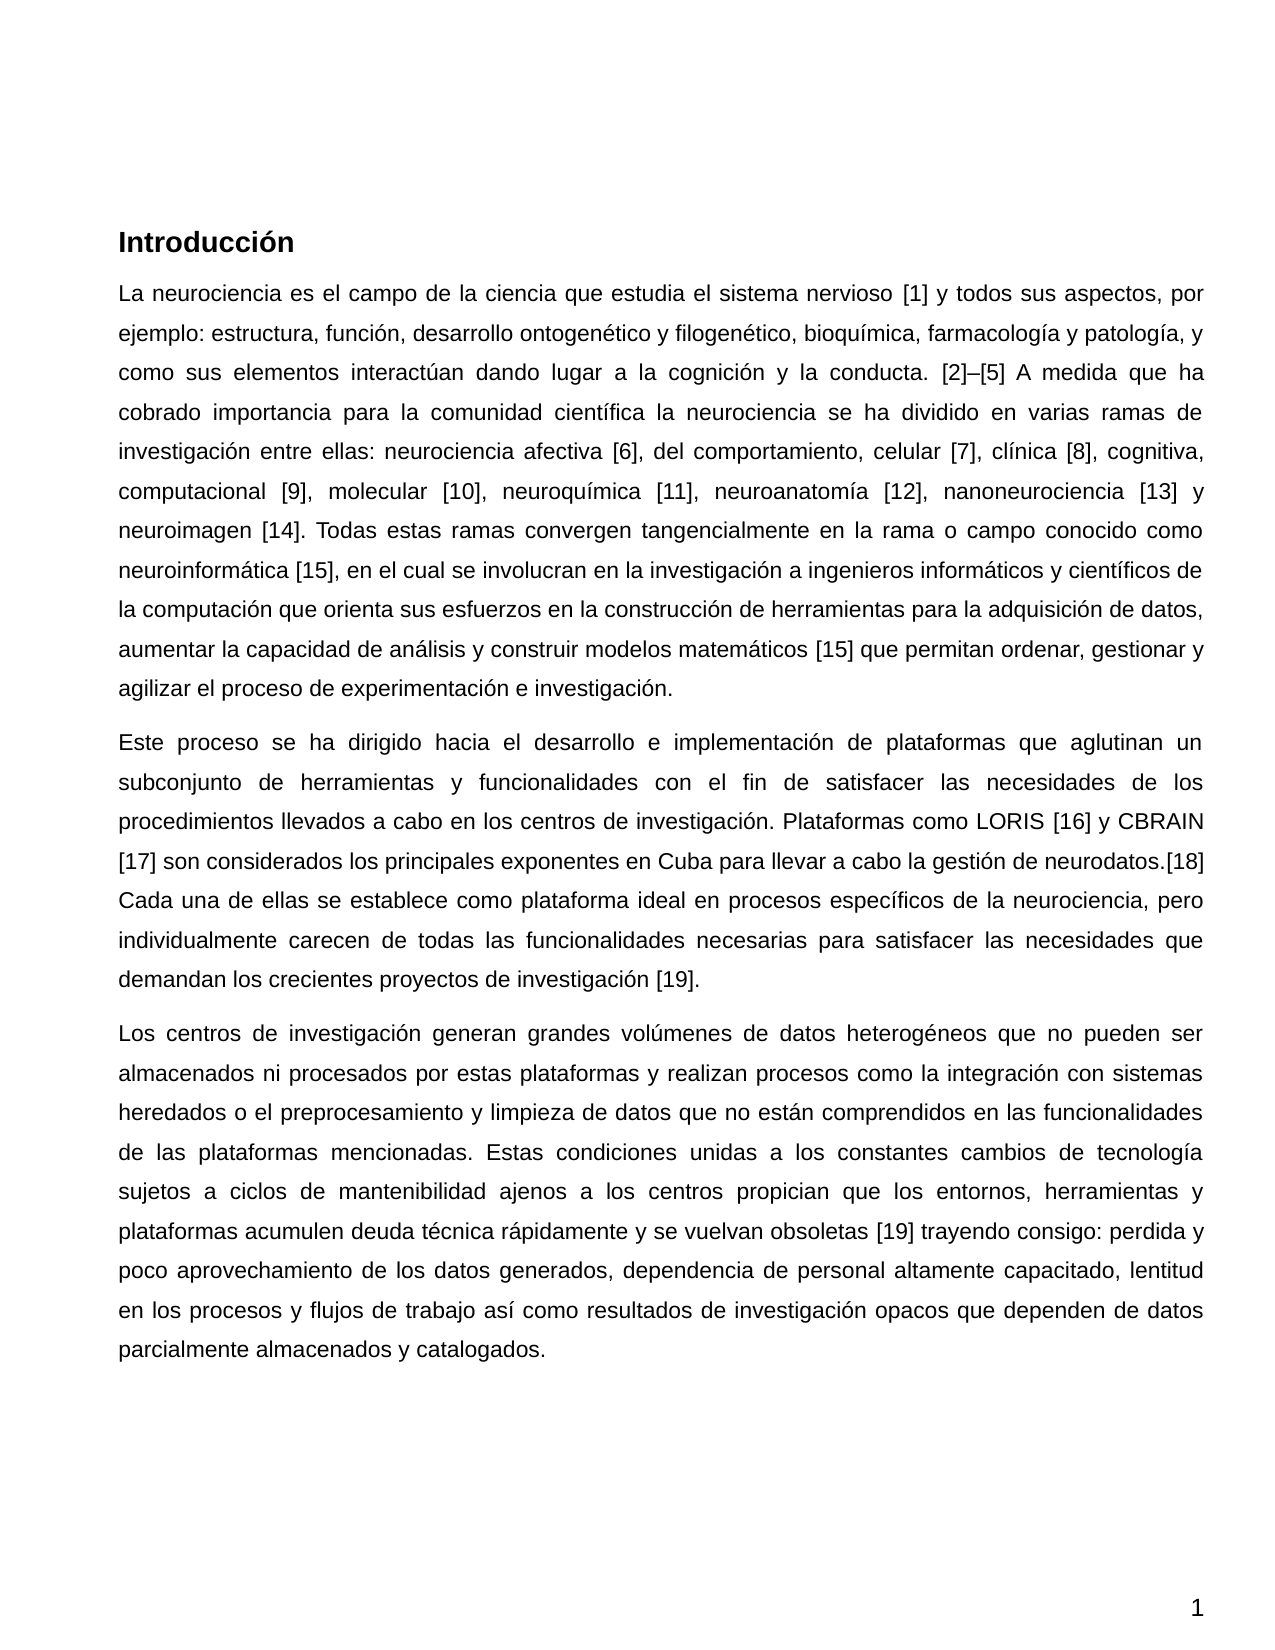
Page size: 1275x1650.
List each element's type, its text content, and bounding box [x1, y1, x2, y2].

text Este proceso se ha dirigido hacia el desarrollo e implementación de plataformas que aglutinan un subconjunto de herramientas y funcionalidades con el fin de satisfacer las necesidades de los procedimientos llevados a cabo en los centros de investigación. Plataformas como LORIS [16] y CBRAIN [17] son considerados los principales exponentes en Cuba para llevar a cabo la gestión de neurodatos.[18] Cada una de ellas se establece como plataforma ideal en procesos específicos de la neurociencia, pero individualmente carecen de todas las funcionalidades necesarias para satisfacer las necesidades que demandan los crecientes proyectos de investigación [19]. [118, 729, 1204, 992]
subtitle Introducción [118, 225, 1204, 258]
text Los centros de investigación generan grandes volúmenes de datos heterogéneos que no pueden ser almacenados ni procesados por estas plataformas y realizan procesos como la integración con sistemas heredados o el preprocesamiento y limpieza de datos que no están comprendidos en las funcionalidades de las plataformas mencionadas. Estas condiciones unidas a los constantes cambios de tecnología sujetos a ciclos de mantenibilidad ajenos a los centros propician que los entornos, herramientas y plataformas acumulen deuda técnica rápidamente y se vuelvan obsoletas [19] trayendo consigo: perdida y poco aprovechamiento de los datos generados, dependencia de personal altamente capacitado, lentitud en los procesos y flujos de trabajo así como resultados de investigación opacos que dependen de datos parcialmente almacenados y catalogados. [118, 1020, 1204, 1362]
text La neurociencia es el campo de la ciencia que estudia el sistema nervioso [1] y todos sus aspectos, por ejemplo: estructura, función, desarrollo ontogenético y filogenético, bioquímica, farmacología y patología, y como sus elementos interactúan dando lugar a la cognición y la conducta. [2]–[5] A medida que ha cobrado importancia para la comunidad científica la neurociencia se ha dividido en varias ramas de investigación entre ellas: neurociencia afectiva [6], del comportamiento, celular [7], clínica [8], cognitiva, computacional [9], molecular [10], neuroquímica [11], neuroanatomía [12], nanoneurociencia [13] y neuroimagen [14]. Todas estas ramas convergen tangencialmente en la rama o campo conocido como neuroinformática [15], en el cual se involucran en la investigación a ingenieros informáticos y científicos de la computación que orienta sus esfuerzos en la construcción de herramientas para la adquisición de datos, aumentar la capacidad de análisis y construir modelos matemáticos [15] que permitan ordenar, gestionar y agilizar el proceso de experimentación e investigación. [118, 280, 1204, 702]
